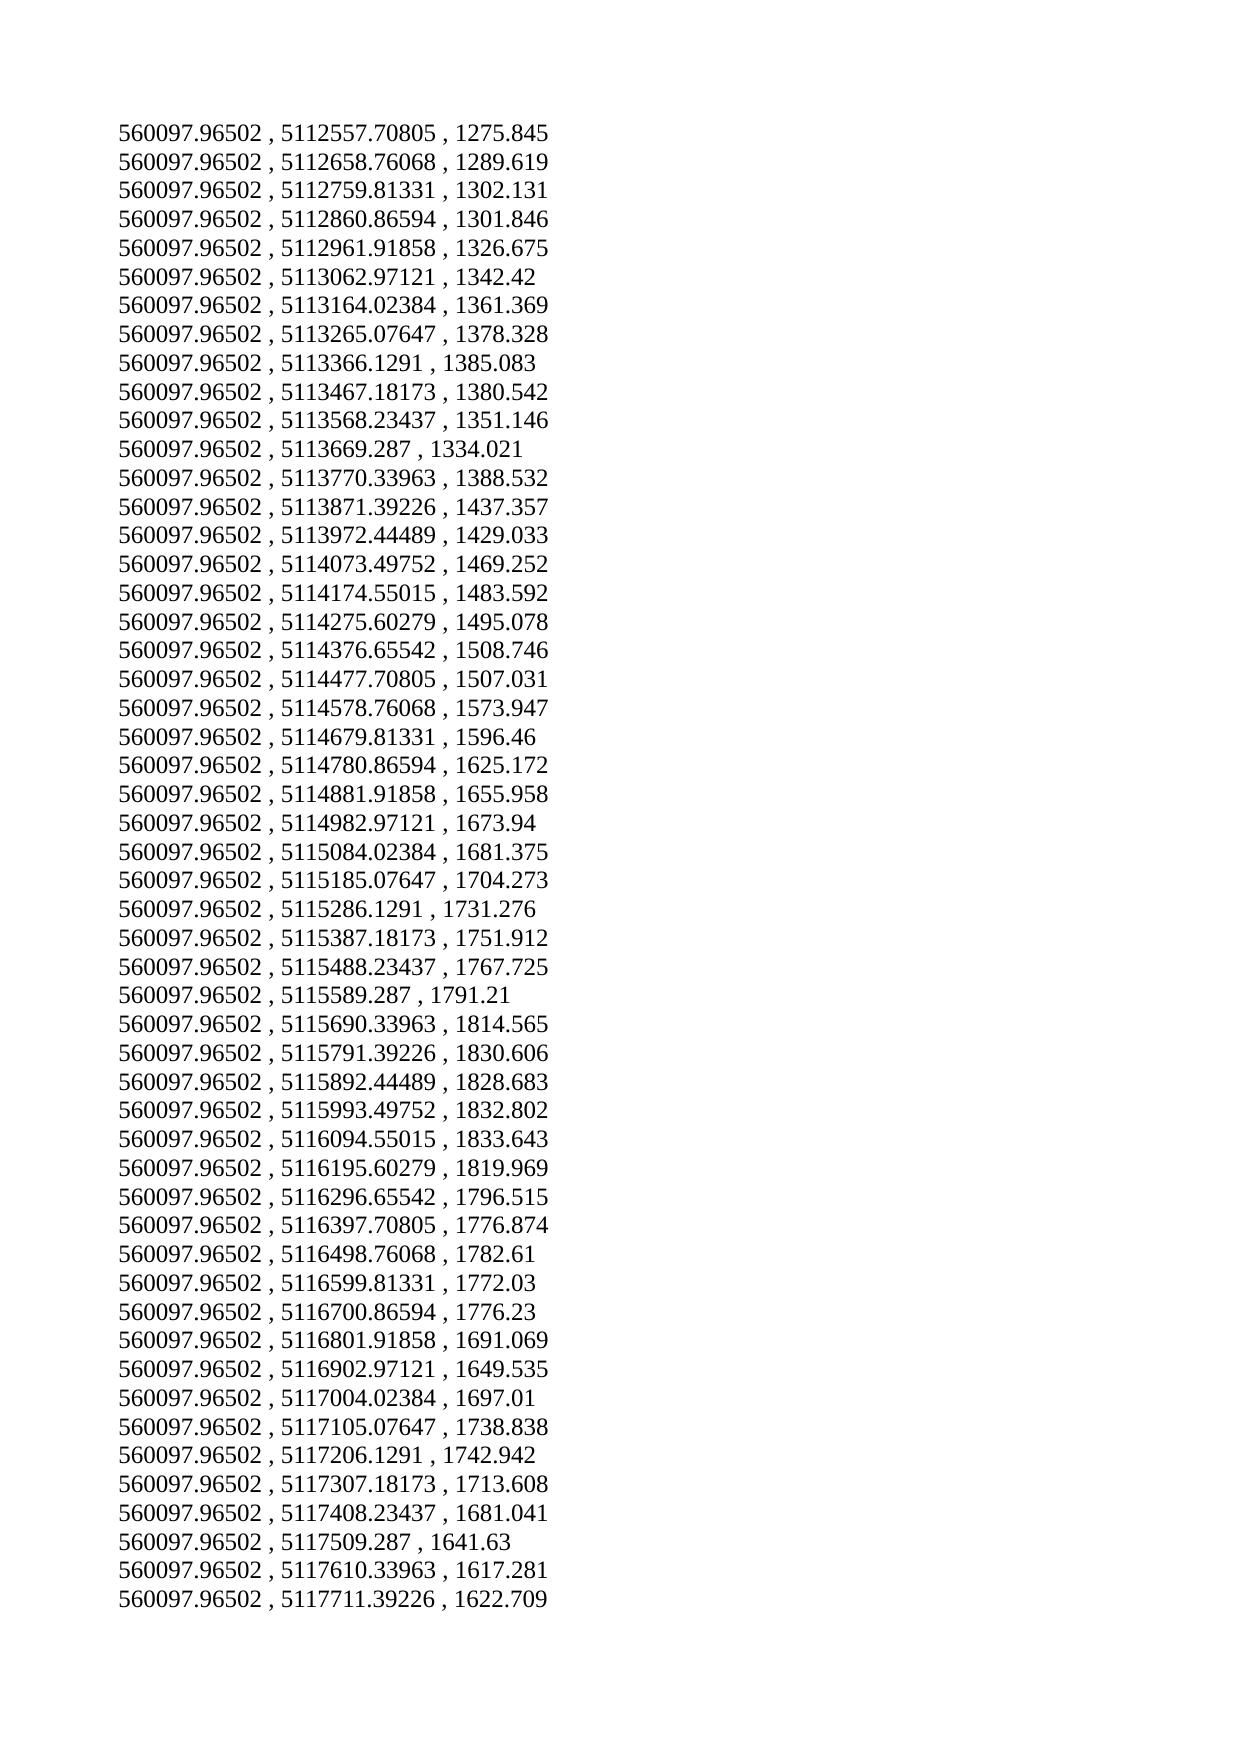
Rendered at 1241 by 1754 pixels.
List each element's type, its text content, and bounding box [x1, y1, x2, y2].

text 560097.96502 , 5116801.91858 , 1691.069 [118, 1326, 1122, 1354]
text 560097.96502 , 5114982.97121 , 1673.94 [118, 808, 1122, 837]
text 560097.96502 , 5112860.86594 , 1301.846 [118, 204, 1122, 233]
text 560097.96502 , 5113972.44489 , 1429.033 [118, 521, 1122, 549]
text 560097.96502 , 5113770.33963 , 1388.532 [118, 463, 1122, 492]
text 560097.96502 , 5112557.70805 , 1275.845 [118, 118, 1122, 147]
text 560097.96502 , 5114679.81331 , 1596.46 [118, 722, 1122, 751]
text 560097.96502 , 5113568.23437 , 1351.146 [118, 406, 1122, 434]
text 560097.96502 , 5114174.55015 , 1483.592 [118, 578, 1122, 607]
text 560097.96502 , 5114578.76068 , 1573.947 [118, 693, 1122, 722]
text 560097.96502 , 5116296.65542 , 1796.515 [118, 1182, 1122, 1211]
text 560097.96502 , 5115286.1291 , 1731.276 [118, 894, 1122, 923]
text 560097.96502 , 5117307.18173 , 1713.608 [118, 1469, 1122, 1498]
text 560097.96502 , 5116195.60279 , 1819.969 [118, 1153, 1122, 1182]
text 560097.96502 , 5116397.70805 , 1776.874 [118, 1211, 1122, 1239]
text 560097.96502 , 5116902.97121 , 1649.535 [118, 1354, 1122, 1383]
text 560097.96502 , 5115690.33963 , 1814.565 [118, 1009, 1122, 1038]
text 560097.96502 , 5113669.287 , 1334.021 [118, 434, 1122, 463]
text 560097.96502 , 5114477.70805 , 1507.031 [118, 664, 1122, 693]
text 560097.96502 , 5117105.07647 , 1738.838 [118, 1412, 1122, 1441]
text 560097.96502 , 5116599.81331 , 1772.03 [118, 1268, 1122, 1297]
text 560097.96502 , 5114073.49752 , 1469.252 [118, 549, 1122, 578]
text 560097.96502 , 5116094.55015 , 1833.643 [118, 1124, 1122, 1153]
text 560097.96502 , 5115387.18173 , 1751.912 [118, 923, 1122, 952]
text 560097.96502 , 5112759.81331 , 1302.131 [118, 176, 1122, 204]
text 560097.96502 , 5117004.02384 , 1697.01 [118, 1383, 1122, 1412]
text 560097.96502 , 5114376.65542 , 1508.746 [118, 636, 1122, 664]
text 560097.96502 , 5116700.86594 , 1776.23 [118, 1297, 1122, 1326]
text 560097.96502 , 5113265.07647 , 1378.328 [118, 319, 1122, 348]
text 560097.96502 , 5114780.86594 , 1625.172 [118, 751, 1122, 779]
text 560097.96502 , 5117610.33963 , 1617.281 [118, 1556, 1122, 1584]
text 560097.96502 , 5115791.39226 , 1830.606 [118, 1038, 1122, 1067]
text 560097.96502 , 5117711.39226 , 1622.709 [118, 1584, 1122, 1613]
text 560097.96502 , 5115488.23437 , 1767.725 [118, 952, 1122, 981]
text 560097.96502 , 5116498.76068 , 1782.61 [118, 1239, 1122, 1268]
text 560097.96502 , 5115185.07647 , 1704.273 [118, 866, 1122, 894]
text 560097.96502 , 5117509.287 , 1641.63 [118, 1527, 1122, 1556]
text 560097.96502 , 5112961.91858 , 1326.675 [118, 233, 1122, 262]
text 560097.96502 , 5117408.23437 , 1681.041 [118, 1498, 1122, 1527]
text 560097.96502 , 5113062.97121 , 1342.42 [118, 262, 1122, 291]
text 560097.96502 , 5114275.60279 , 1495.078 [118, 607, 1122, 636]
text 560097.96502 , 5113467.18173 , 1380.542 [118, 377, 1122, 406]
text 560097.96502 , 5113164.02384 , 1361.369 [118, 291, 1122, 319]
text 560097.96502 , 5115589.287 , 1791.21 [118, 981, 1122, 1009]
text 560097.96502 , 5112658.76068 , 1289.619 [118, 147, 1122, 176]
text 560097.96502 , 5113366.1291 , 1385.083 [118, 348, 1122, 377]
text 560097.96502 , 5115084.02384 , 1681.375 [118, 837, 1122, 866]
text 560097.96502 , 5117206.1291 , 1742.942 [118, 1441, 1122, 1469]
text 560097.96502 , 5113871.39226 , 1437.357 [118, 492, 1122, 521]
text 560097.96502 , 5114881.91858 , 1655.958 [118, 779, 1122, 808]
text 560097.96502 , 5115892.44489 , 1828.683 [118, 1067, 1122, 1096]
text 560097.96502 , 5115993.49752 , 1832.802 [118, 1096, 1122, 1124]
